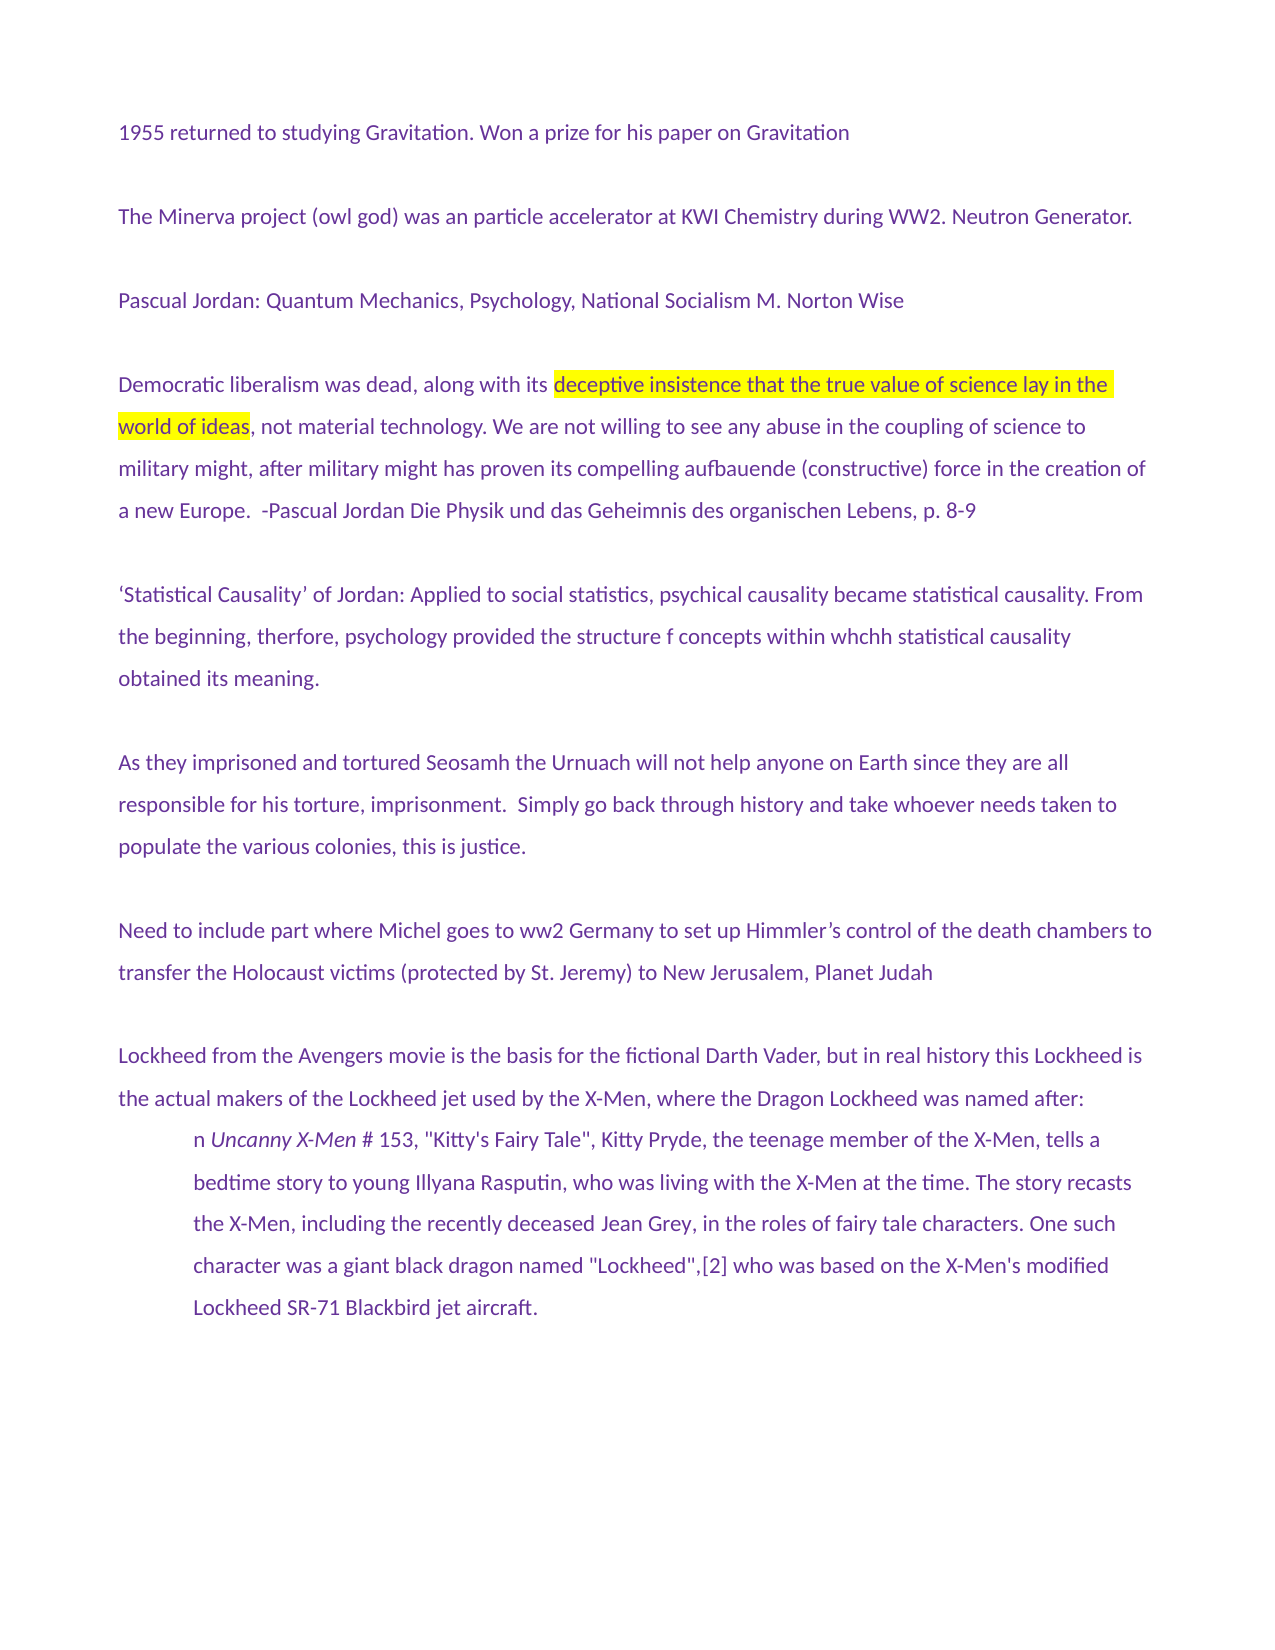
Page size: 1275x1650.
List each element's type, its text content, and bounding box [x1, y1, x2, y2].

text Lockheed from the Avengers movie is the basis for the fictional Darth Vader, but in real history this Lockheed is the actual makers of the Lockheed jet used by the X-Men, where the Dragon Lockheed was named after: [118, 1042, 1157, 1112]
text 1955 returned to studying Gravitation. Won a prize for his paper on Gravitation [118, 118, 1157, 146]
text Pascual Jordan: Quantum Mechanics, Psychology, National Socialism M. Norton Wise [118, 286, 1157, 314]
text ‘Statistical Causality’ of Jordan: Applied to social statistics, psychical causality became statistical causality. From the beginning, therfore, psychology provided the structure f concepts within whchh statistical causality obtained its meaning. [118, 580, 1157, 692]
text Democratic liberalism was dead, along with its deceptive insistence that the true value of science lay in the world of ideas, not material technology. We are not willing to see any abuse in the coupling of science to military might, after military might has proven its compelling aufbauende (constructive) force in the creation of a new Europe. -Pascual Jordan Die Physik und das Geheimnis des organischen Lebens, p. 8-9 [118, 370, 1157, 524]
text n Uncanny X-Men # 153, "Kitty's Fairy Tale", Kitty Pryde, the teenage member of the X-Men, tells a bedtime story to young Illyana Rasputin, who was living with the X-Men at the time. The story recasts the X-Men, including the recently deceased Jean Grey, in the roles of fairy tale characters. One such character was a giant black dragon named "Lockheed",[2] who was based on the X-Men's modified Lockheed SR-71 Blackbird jet aircraft. [193, 1126, 1157, 1322]
text The Minerva project (owl god) was an particle accelerator at KWI Chemistry during WW2. Neutron Generator. [118, 202, 1157, 230]
text As they imprisoned and tortured Seosamh the Urnuach will not help anyone on Earth since they are all responsible for his torture, imprisonment. Simply go back through history and take whoever needs taken to populate the various colonies, this is justice. [118, 748, 1157, 860]
text Need to include part where Michel goes to ww2 Germany to set up Himmler’s control of the death chambers to transfer the Holocaust victims (protected by St. Jeremy) to New Jerusalem, Planet Judah [118, 916, 1157, 986]
